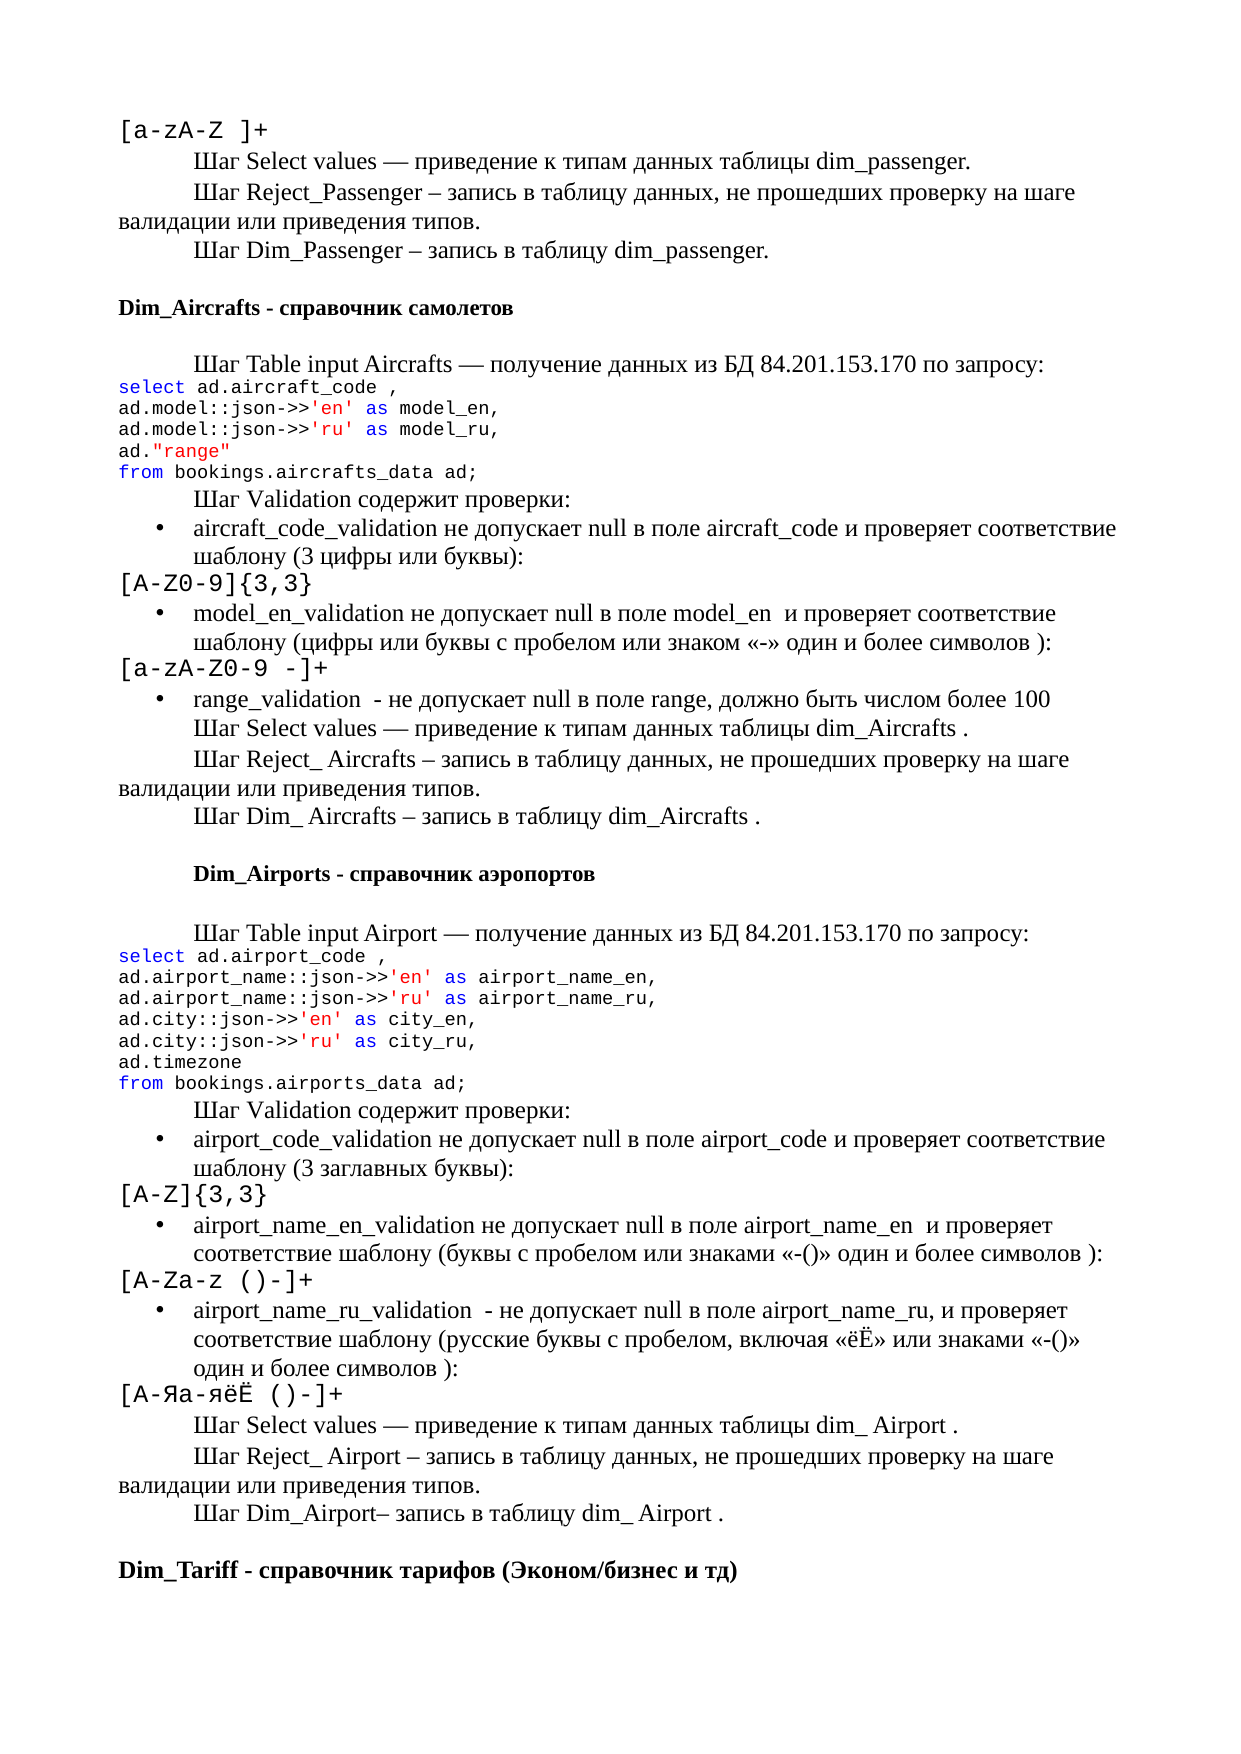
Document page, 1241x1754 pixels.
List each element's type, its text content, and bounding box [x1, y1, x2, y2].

list aircraft_code_validation не допускает null в поле aircraft_code и проверяет соответствие шаблону (3 цифры или буквы): [156, 513, 1122, 570]
text Шаг Select values — приведение к типам данных таблицы dim_ Airport . [118, 1410, 1122, 1441]
text Шаг Dim_Airport– запись в таблицу dim_ Airport . [118, 1498, 1122, 1527]
text Dim_Aircrafts - справочник самолетов [118, 292, 1122, 321]
text [A-Z]{3,3} [118, 1181, 1122, 1210]
list airport_name_en_validation не допускает null в поле airport_name_en и проверяет соответствие шаблону (буквы с пробелом или знаками «-()» один и более символов ): [156, 1210, 1122, 1267]
text ad.model::json->>'ru' as model_ru, [118, 420, 1122, 441]
text ad."range" [118, 441, 1122, 463]
text Шаг Dim_ Aircrafts – запись в таблицу dim_Aircrafts . [118, 801, 1122, 830]
text Шаг Reject_Passenger – запись в таблицу данных, не прошедших проверку на шаге валидации или приведения типов. [118, 177, 1122, 235]
text Шаг Table input Airport — получение данных из БД 84.201.153.170 по запросу: [118, 918, 1122, 946]
text Dim_Airports - справочник аэропортов [118, 858, 1122, 889]
list range_validation - не допускает null в поле range, должно быть числом более 100 [156, 684, 1122, 713]
text select ad.aircraft_code , [118, 378, 1122, 399]
text Шаг Select values — приведение к типам данных таблицы dim_passenger. [118, 146, 1122, 177]
text Шаг Validation содержит проверки: [118, 1095, 1122, 1124]
text Шаг Reject_ Aircrafts – запись в таблицу данных, не прошедших проверку на шаге валидации или приведения типов. [118, 744, 1122, 801]
text ad.city::json->>'ru' as city_ru, [118, 1031, 1122, 1053]
text Шаг Reject_ Airport – запись в таблицу данных, не прошедших проверку на шаге валидации или приведения типов. [118, 1441, 1122, 1498]
text ad.airport_name::json->>'ru' as airport_name_ru, [118, 989, 1122, 1010]
text ad.model::json->>'en' as model_en, [118, 399, 1122, 420]
text ad.timezone [118, 1053, 1122, 1074]
text Шаг Dim_Passenger – запись в таблицу dim_passenger. [118, 235, 1122, 263]
text from bookings.aircrafts_data ad; [118, 463, 1122, 484]
text [A-Za-z ()-]+ [118, 1267, 1122, 1296]
text [a-zA-Z ]+ [118, 118, 1122, 146]
text [A-Z0-9]{3,3} [118, 570, 1122, 598]
text Шаг Select values — приведение к типам данных таблицы dim_Aircrafts . [118, 713, 1122, 744]
text [a-zA-Z0-9 -]+ [118, 656, 1122, 684]
text from bookings.airports_data ad; [118, 1074, 1122, 1095]
list model_en_validation не допускает null в поле model_en и проверяет соответствие шаблону (цифры или буквы с пробелом или знаком «-» один и более символов ): [156, 598, 1122, 656]
text select ad.airport_code , [118, 946, 1122, 968]
text [А-Яа-яёЁ ()-]+ [118, 1382, 1122, 1410]
text ad.airport_name::json->>'en' as airport_name_en, [118, 968, 1122, 989]
text Dim_Tariff - справочник тарифов (Эконом/бизнес и тд) [118, 1556, 1122, 1584]
text ad.city::json->>'en' as city_en, [118, 1010, 1122, 1031]
text Шаг Table input Aircrafts — получение данных из БД 84.201.153.170 по запросу: [118, 349, 1122, 378]
list airport_code_validation не допускает null в поле airport_code и проверяет соответствие шаблону (3 заглавных буквы): [156, 1124, 1122, 1181]
text Шаг Validation содержит проверки: [118, 484, 1122, 513]
list airport_name_ru_validation - не допускает null в поле airport_name_ru, и проверяет соответствие шаблону (русские буквы с пробелом, включая «ёЁ» или знаками «-()» один и более символов ): [156, 1296, 1122, 1382]
